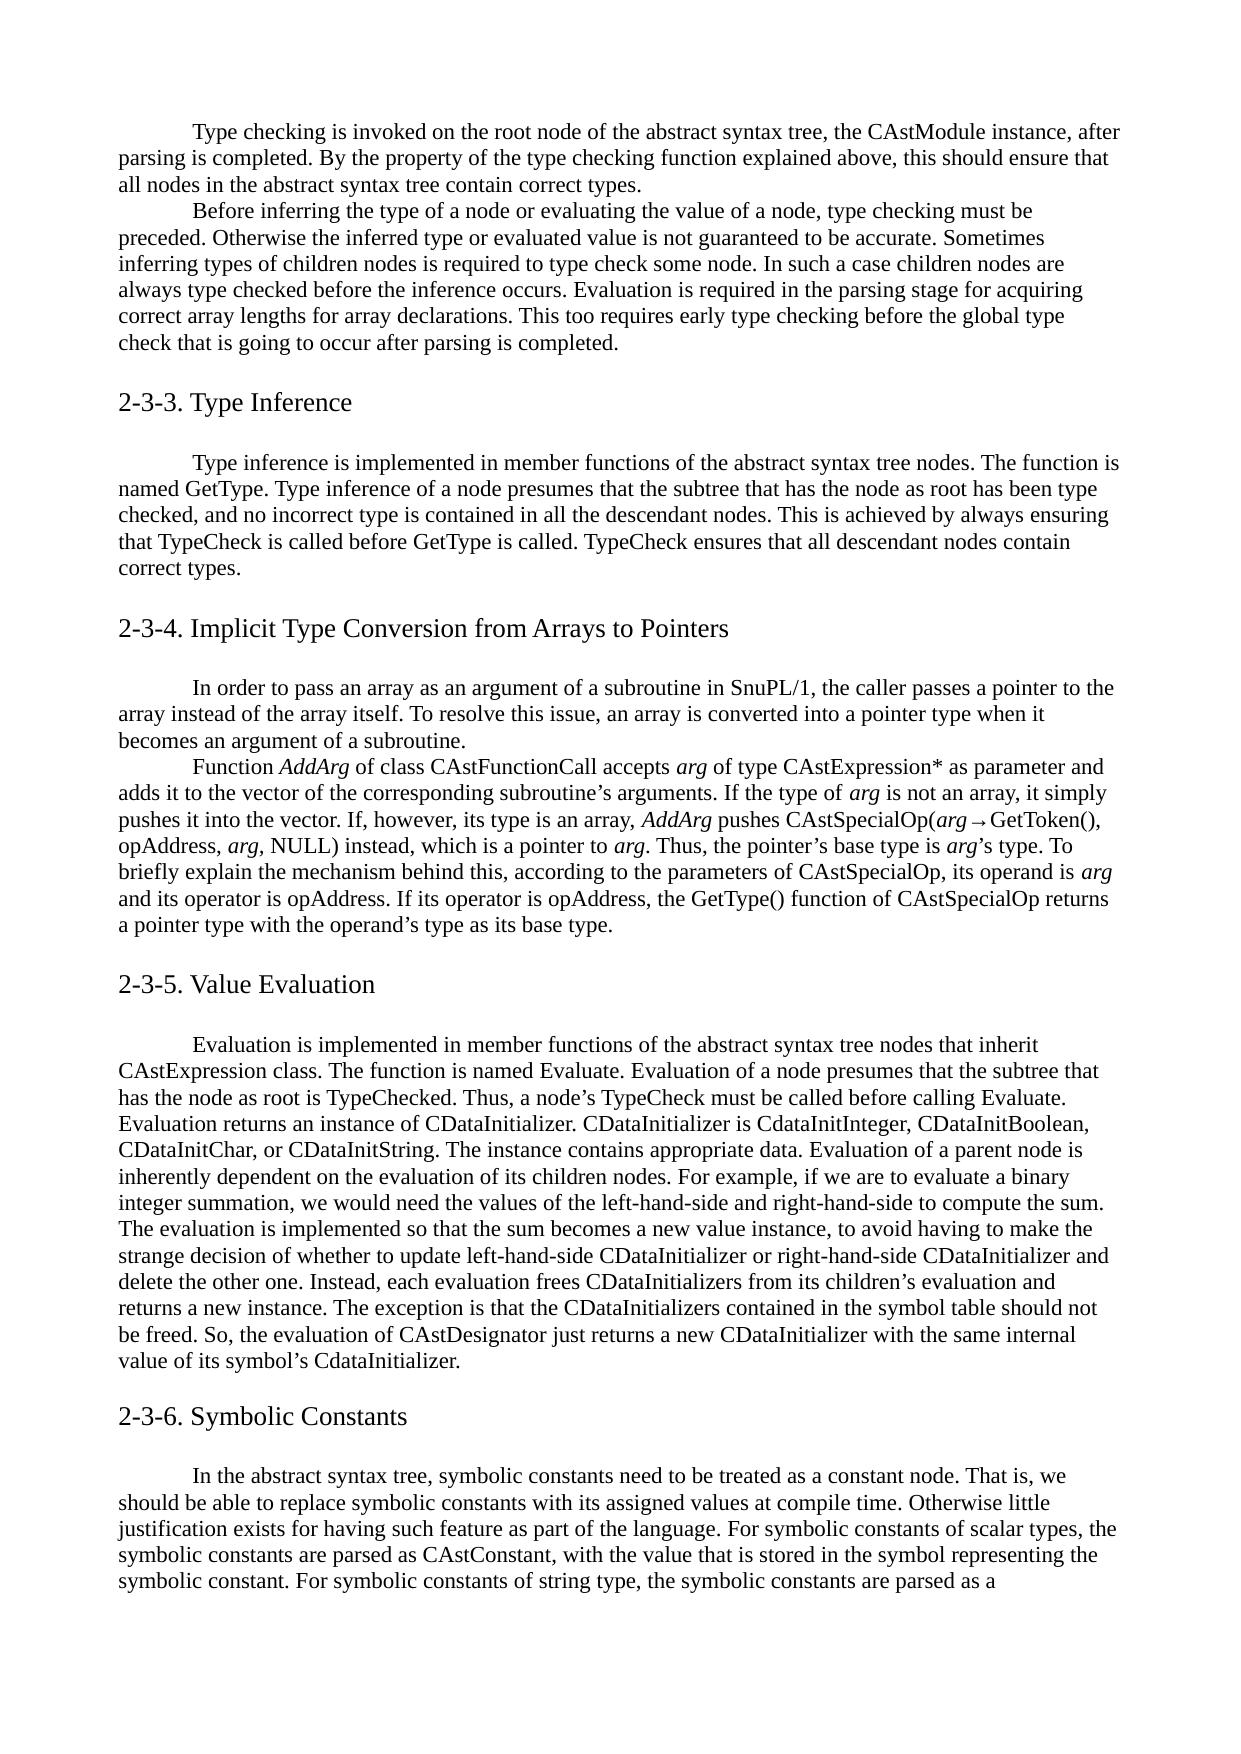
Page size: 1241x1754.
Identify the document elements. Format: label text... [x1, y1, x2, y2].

text Before inferring the type of a node or evaluating the value of a node, type checking must be preceded. Otherwise the inferred type or evaluated value is not guaranteed to be accurate. Sometimes inferring types of children nodes is required to type check some node. In such a case children nodes are always type checked before the inference occurs. Evaluation is required in the parsing stage for acquiring correct array lengths for array declarations. This too requires early type checking before the global type check that is going to occur after parsing is completed. [118, 197, 1122, 355]
text In order to pass an array as an argument of a subroutine in SnuPL/1, the caller passes a pointer to the array instead of the array itself. To resolve this issue, an array is converted into a pointer type when it becomes an argument of a subroutine. [118, 674, 1122, 753]
text Type checking is invoked on the root node of the abstract syntax tree, the CAstModule instance, after parsing is completed. By the property of the type checking function explained above, this should ensure that all nodes in the abstract syntax tree contain correct types. [118, 118, 1122, 197]
text In the abstract syntax tree, symbolic constants need to be treated as a constant node. That is, we should be able to replace symbolic constants with its assigned values at compile time. Otherwise little justification exists for having such feature as part of the language. For symbolic constants of scalar types, the symbolic constants are parsed as CAstConstant, with the value that is stored in the symbol representing the symbolic constant. For symbolic constants of string type, the symbolic constants are parsed as a [118, 1462, 1122, 1594]
text Evaluation is implemented in member functions of the abstract syntax tree nodes that inherit CAstExpression class. The function is named Evaluate. Evaluation of a node presumes that the subtree that has the node as root is TypeChecked. Thus, a node’s TypeCheck must be called before calling Evaluate. Evaluation returns an instance of CDataInitializer. CDataInitializer is CdataInitInteger, CDataInitBoolean, CDataInitChar, or CDataInitString. The instance contains appropriate data. Evaluation of a parent node is inherently dependent on the evaluation of its children nodes. For example, if we are to evaluate a binary integer summation, we would need the values of the left-hand-side and right-hand-side to compute the sum. The evaluation is implemented so that the sum becomes a new value instance, to avoid having to make the strange decision of whether to update left-hand-side CDataInitializer or right-hand-side CDataInitializer and delete the other one. Instead, each evaluation frees CDataInitializers from its children’s evaluation and returns a new instance. The exception is that the CDataInitializers contained in the symbol table should not be freed. So, the evaluation of CAstDesignator just returns a new CDataInitializer with the same internal value of its symbol’s CdataInitializer. [118, 1031, 1122, 1373]
text 2-3-4. Implicit Type Conversion from Arrays to Pointers [118, 612, 1122, 643]
text 2-3-5. Value Evaluation [118, 969, 1122, 1000]
text 2-3-6. Symbolic Constants [118, 1400, 1122, 1431]
text Function AddArg of class CAstFunctionCall accepts arg of type CAstExpression* as parameter and adds it to the vector of the corresponding subroutine’s arguments. If the type of arg is not an array, it simply pushes it into the vector. If, however, its type is an array, AddArg pushes CAstSpecialOp(arg→GetToken(), opAddress, arg, NULL) instead, which is a pointer to arg. Thus, the pointer’s base type is arg’s type. To briefly explain the mechanism behind this, according to the parameters of CAstSpecialOp, its operand is arg and its operator is opAddress. If its operator is opAddress, the GetType() function of CAstSpecialOp returns a pointer type with the operand’s type as its base type. [118, 753, 1122, 937]
text Type inference is implemented in member functions of the abstract syntax tree nodes. The function is named GetType. Type inference of a node presumes that the subtree that has the node as root has been type checked, and no incorrect type is contained in all the descendant nodes. This is achieved by always ensuring that TypeCheck is called before GetType is called. TypeCheck ensures that all descendant nodes contain correct types. [118, 449, 1122, 581]
text 2-3-3. Type Inference [118, 386, 1122, 418]
